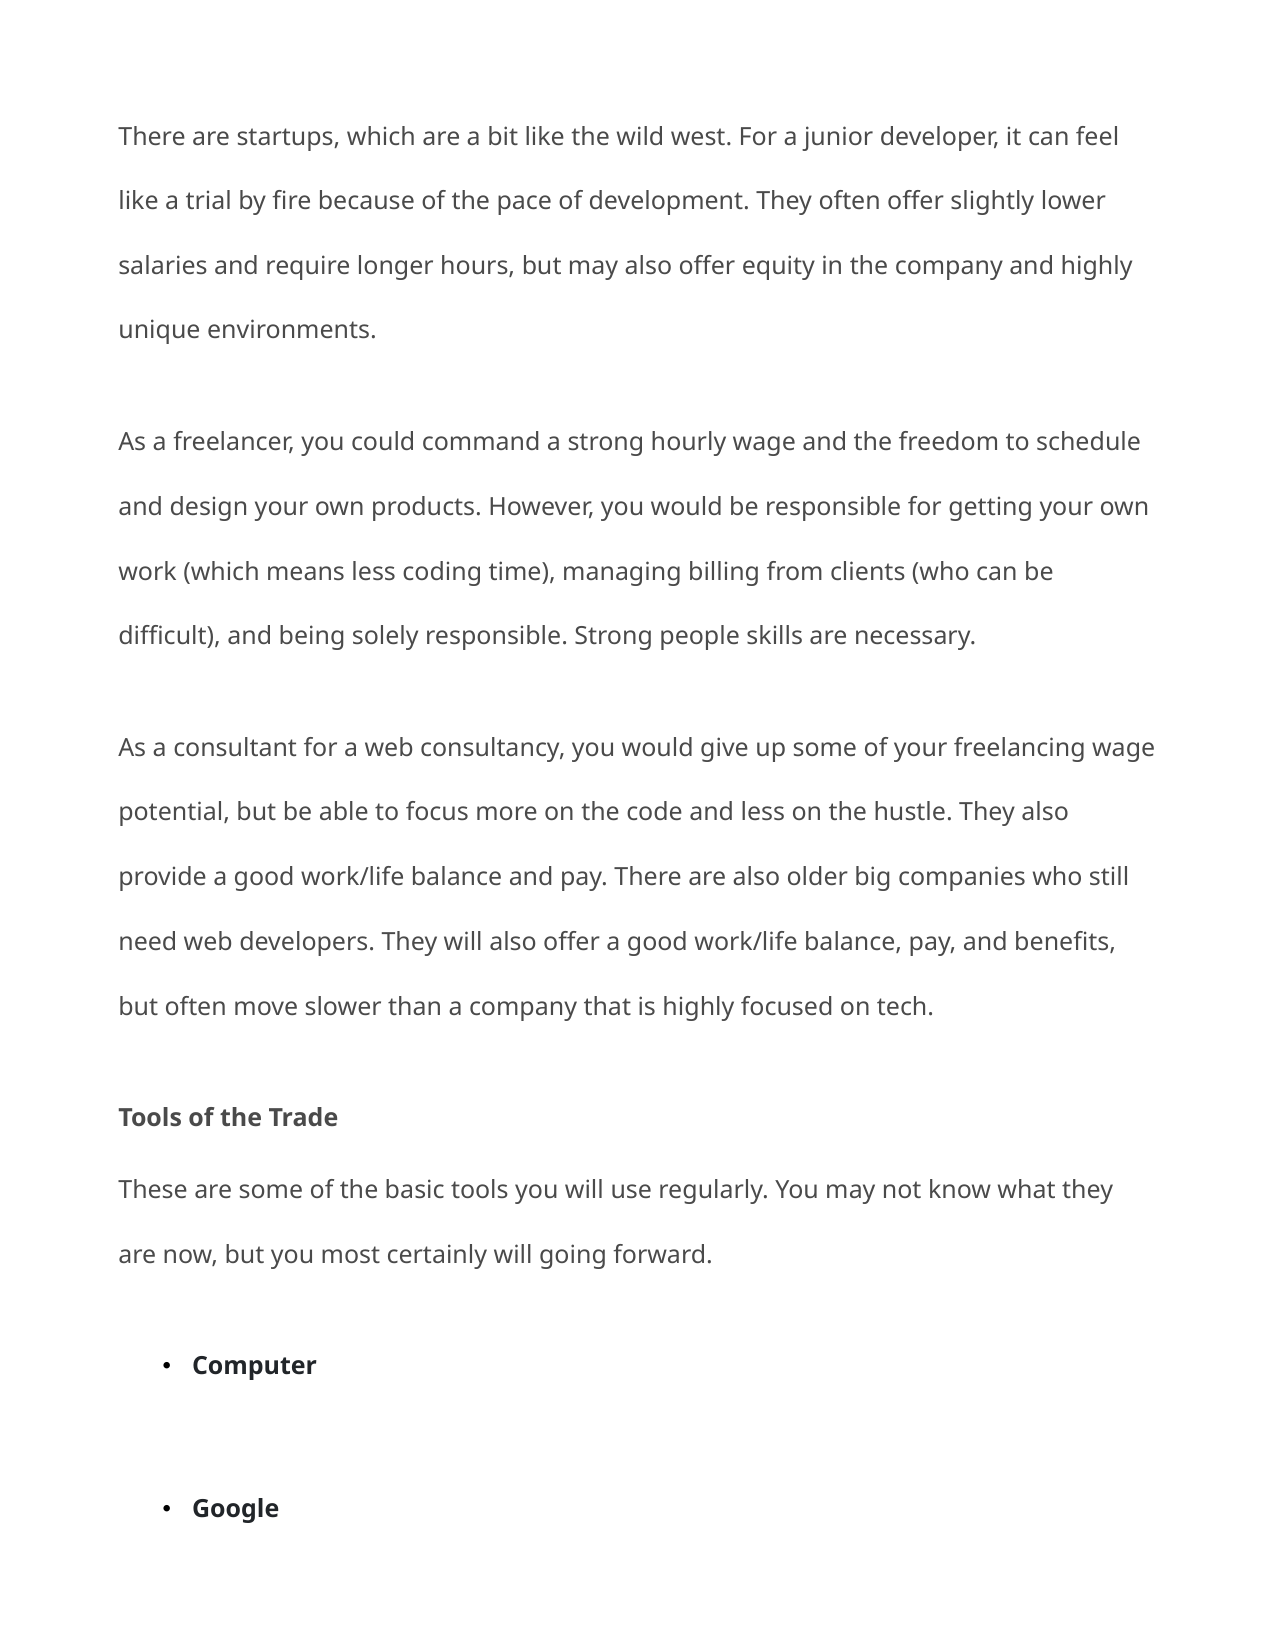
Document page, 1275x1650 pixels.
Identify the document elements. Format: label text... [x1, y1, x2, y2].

text There are startups, which are a bit like the wild west. For a junior developer, it can feel like a trial by fire because of the pace of development. They often offer slightly lower salaries and require longer hours, but may also offer equity in the company and highly unique environments. [118, 118, 1157, 346]
text As a consultant for a web consultancy, you would give up some of your freelancing wage potential, but be able to focus more on the code and less on the hustle. They also provide a good work/life balance and pay. There are also older big companies who still need web developers. They will also offer a good work/life balance, pay, and benefits, but often move slower than a company that is highly focused on tech. [118, 729, 1157, 1022]
list Computer [162, 1348, 1157, 1382]
list Google [162, 1491, 1157, 1525]
text As a freelancer, you could command a strong hourly wage and the freedom to schedule and design your own products. However, you would be responsible for getting your own work (which means less coding time), managing billing from clients (who can be difficult), and being solely responsible. Strong people skills are necessary. [118, 424, 1157, 652]
subtitle Tools of the Trade [118, 1100, 1157, 1134]
text These are some of the basic tools you will use regularly. You may not know what they are now, but you most certainly will going forward. [118, 1172, 1157, 1271]
